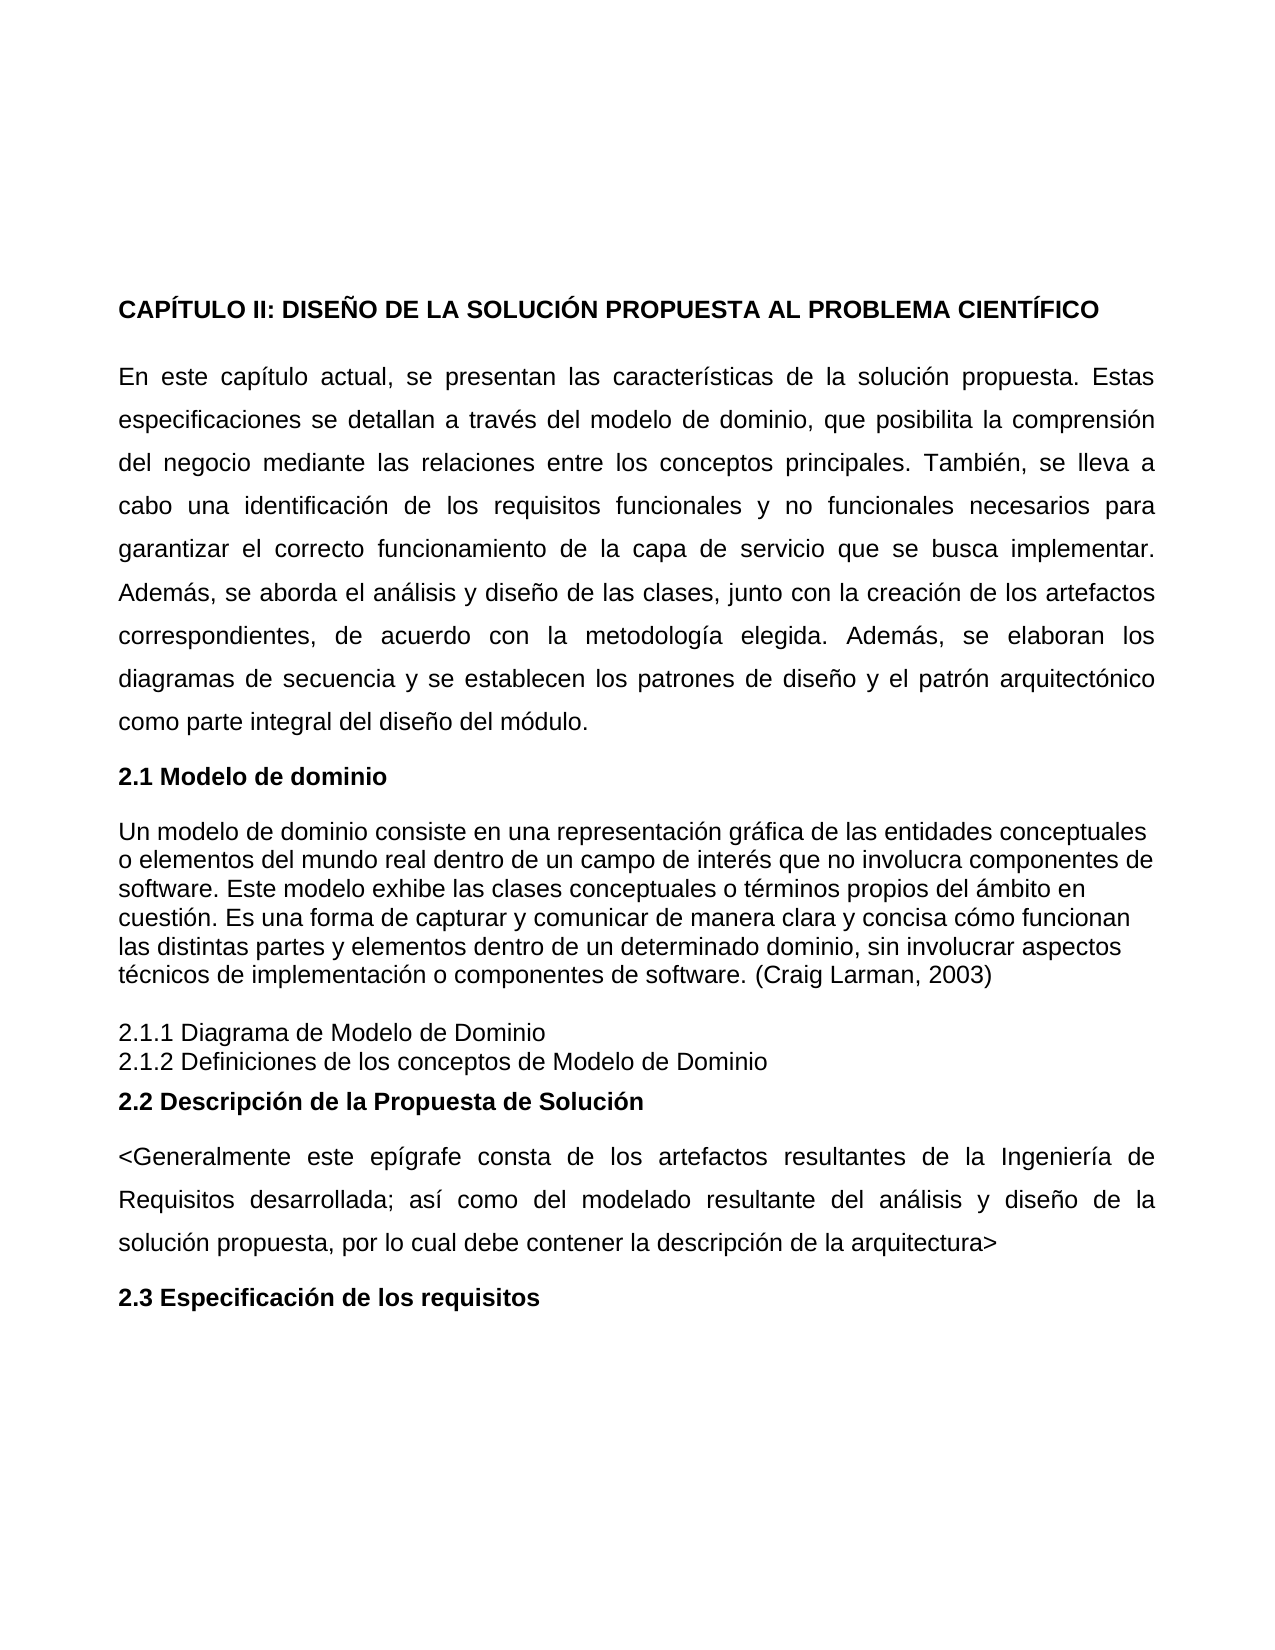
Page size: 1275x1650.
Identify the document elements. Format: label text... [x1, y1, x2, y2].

subtitle 2.1 Modelo de dominio [118, 762, 1157, 791]
subtitle CAPÍTULO II: DISEÑO DE LA SOLUCIÓN PROPUESTA AL PROBLEMA CIENTÍFICO [118, 295, 1157, 324]
subtitle 2.2 Descripción de la Propuesta de Solución [118, 1087, 1157, 1116]
text <Generalmente este epígrafe consta de los artefactos resultantes de la Ingeniería de Requisitos desarrollada; así como del modelado resultante del análisis y diseño de la solución propuesta, por lo cual debe contener la descripción de la arquitectura> [118, 1142, 1157, 1257]
text 2.1.2 Definiciones de los conceptos de Modelo de Dominio [118, 1047, 1157, 1075]
subtitle 2.3 Especificación de los requisitos [118, 1283, 1157, 1312]
text Un modelo de dominio consiste en una representación gráfica de las entidades conceptuales o elementos del mundo real dentro de un campo de interés que no involucra componentes de software. Este modelo exhibe las clases conceptuales o términos propios del ámbito en cuestión. Es una forma de capturar y comunicar de manera clara y concisa cómo funcionan las distintas partes y elementos dentro de un determinado dominio, sin involucrar aspectos técnicos de implementación o componentes de software. (Craig Larman, 2003) [118, 817, 1157, 989]
text En este capítulo actual, se presentan las características de la solución propuesta. Estas especificaciones se detallan a través del modelo de dominio, que posibilita la comprensión del negocio mediante las relaciones entre los conceptos principales. También, se lleva a cabo una identificación de los requisitos funcionales y no funcionales necesarios para garantizar el correcto funcionamiento de la capa de servicio que se busca implementar. Además, se aborda el análisis y diseño de las clases, junto con la creación de los artefactos correspondientes, de acuerdo con la metodología elegida. Además, se elaboran los diagramas de secuencia y se establecen los patrones de diseño y el patrón arquitectónico como parte integral del diseño del módulo. [118, 362, 1157, 736]
text 2.1.1 Diagrama de Modelo de Dominio [118, 1018, 1157, 1047]
